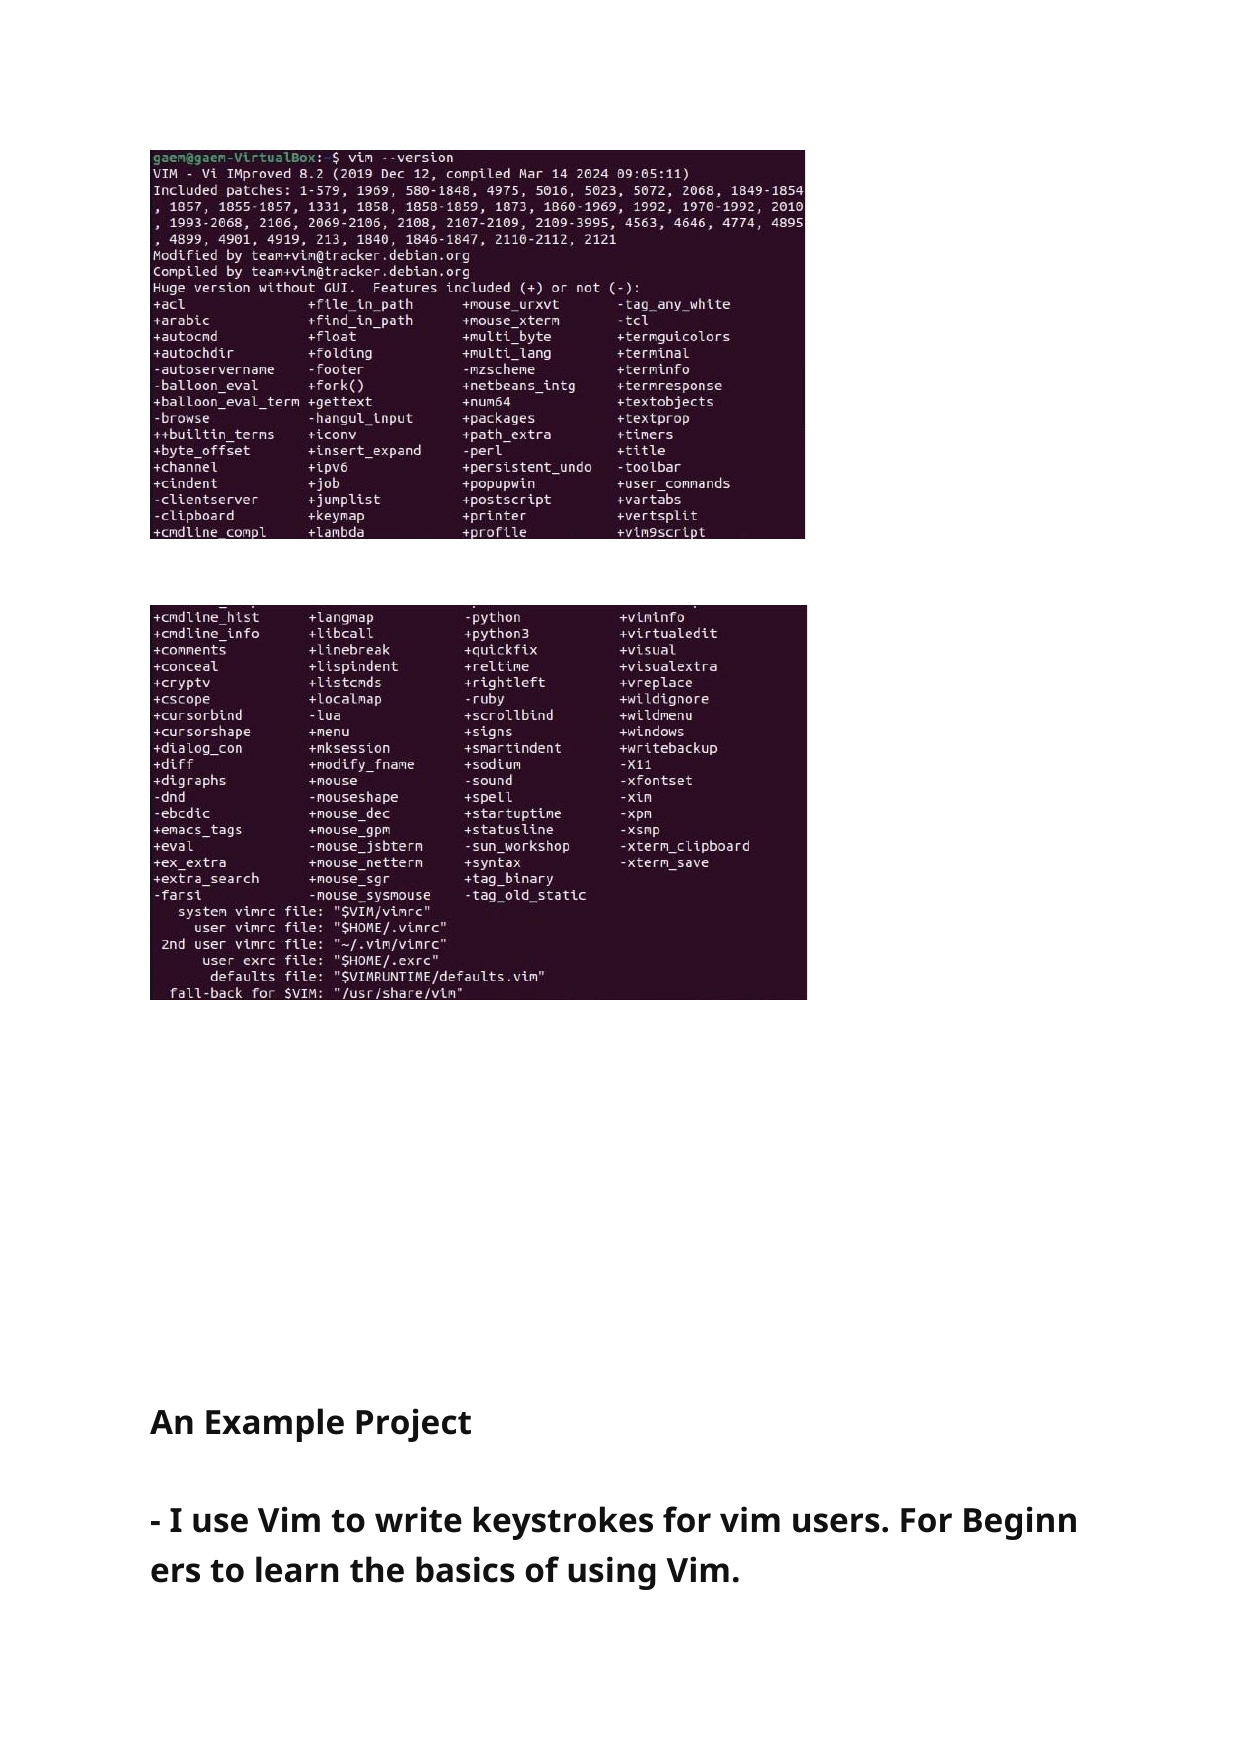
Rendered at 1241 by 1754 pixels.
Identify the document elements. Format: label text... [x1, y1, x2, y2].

picture [150, 150, 805, 539]
picture [150, 605, 808, 1000]
text - I use Vim to write keystrokes for vim users. For Beginners to learn the basics of using Vim. [150, 1497, 1090, 1598]
text An Example Project [150, 1399, 1090, 1449]
